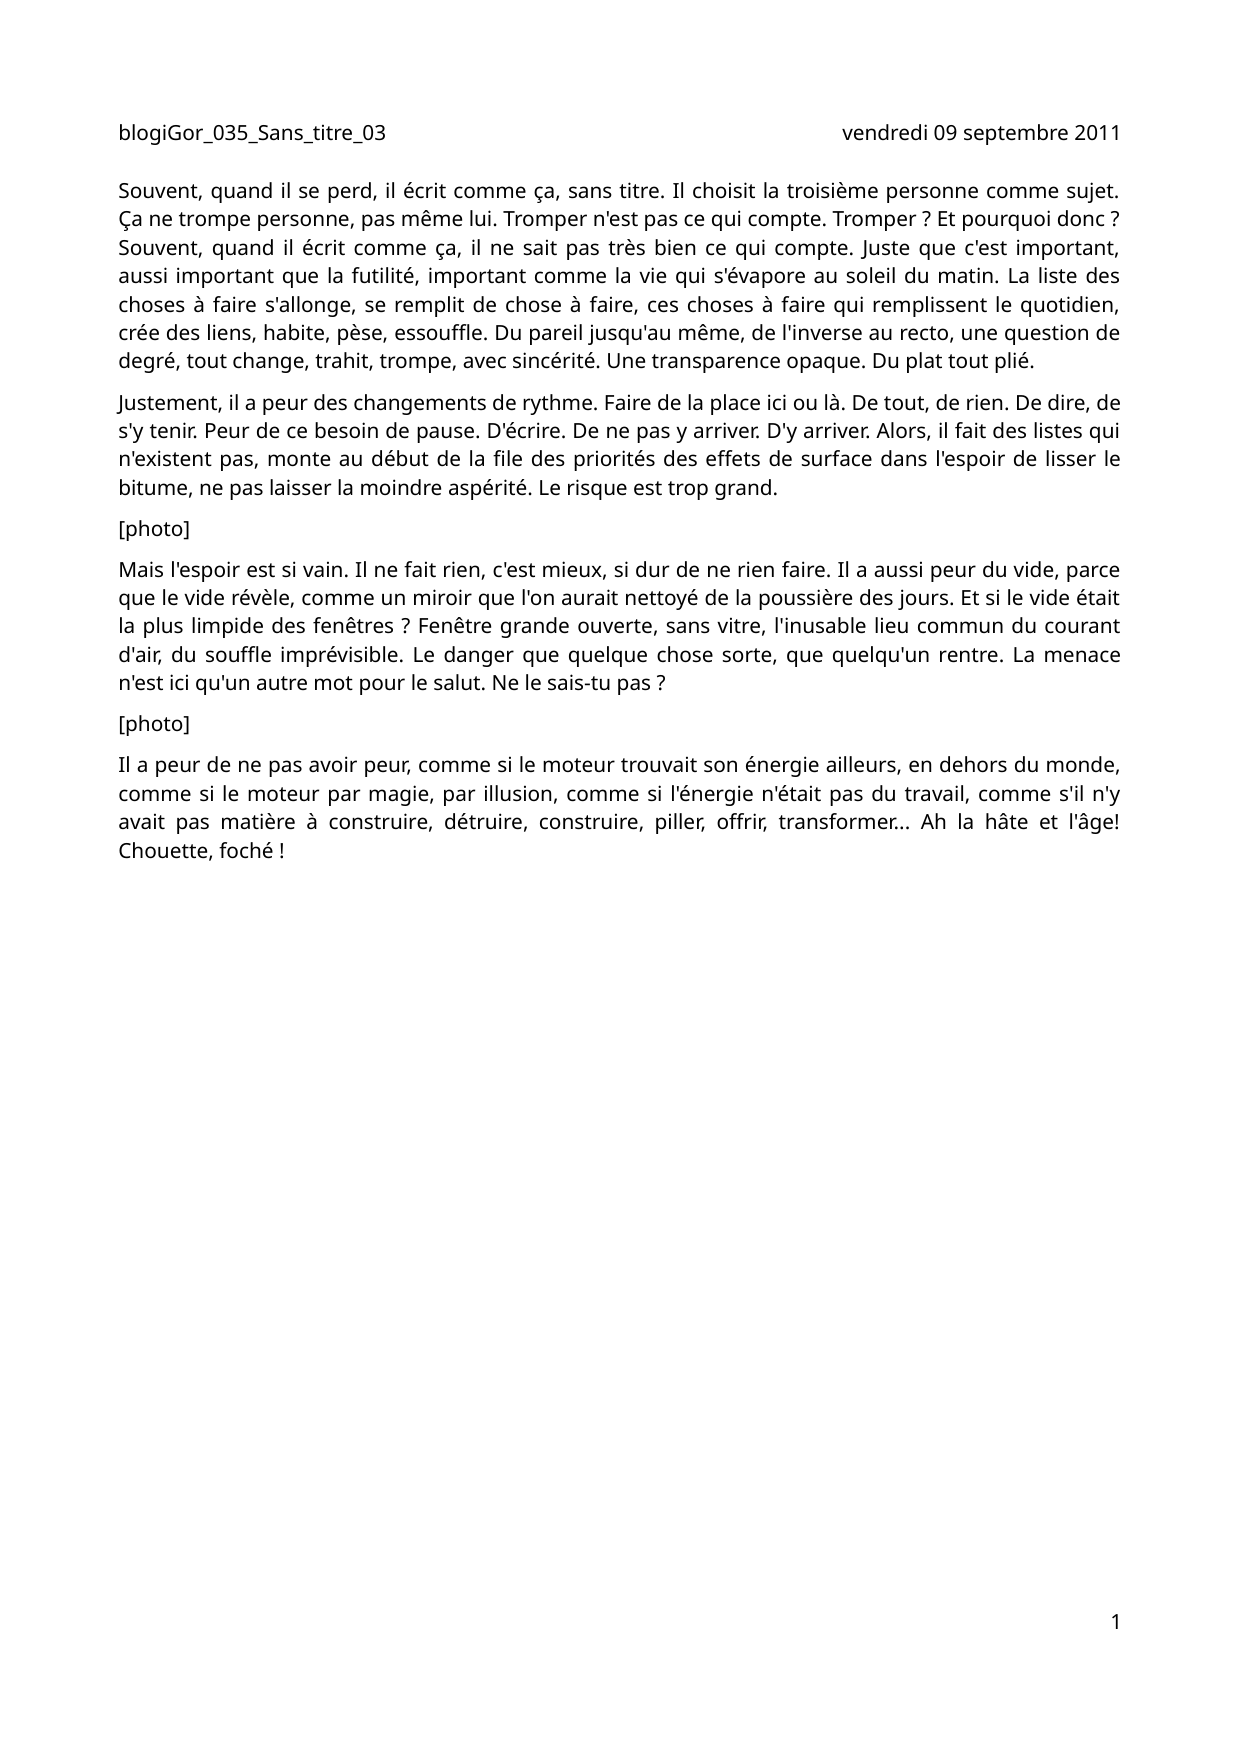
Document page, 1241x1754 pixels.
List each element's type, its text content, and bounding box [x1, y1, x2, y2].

text Mais l'espoir est si vain. Il ne fait rien, c'est mieux, si dur de ne rien faire. Il a aussi peur du vide, parce que le vide révèle, comme un miroir que l'on aurait nettoyé de la poussière des jours. Et si le vide était la plus limpide des fenêtres ? Fenêtre grande ouverte, sans vitre, l'inusable lieu commun du courant d'air, du souffle imprévisible. Le danger que quelque chose sorte, que quelqu'un rentre. La menace n'est ici qu'un autre mot pour le salut. Ne le sais-tu pas ? [118, 555, 1122, 697]
text [photo] [118, 514, 1122, 542]
text Il a peur de ne pas avoir peur, comme si le moteur trouvait son énergie ailleurs, en dehors du monde, comme si le moteur par magie, par illusion, comme si l'énergie n'était pas du travail, comme s'il n'y avait pas matière à construire, détruire, construire, piller, offrir, transformer... Ah la hâte et l'âge! Chouette, foché ! [118, 750, 1122, 864]
text Justement, il a peur des changements de rythme. Faire de la place ici ou là. De tout, de rien. De dire, de s'y tenir. Peur de ce besoin de pause. D'écrire. De ne pas y arriver. D'y arriver. Alors, il fait des listes qui n'existent pas, monte au début de la file des priorités des effets de surface dans l'espoir de lisser le bitume, ne pas laisser la moindre aspérité. Le risque est trop grand. [118, 388, 1122, 501]
text [photo] [118, 709, 1122, 738]
text Souvent, quand il se perd, il écrit comme ça, sans titre. Il choisit la troisième personne comme sujet. Ça ne trompe personne, pas même lui. Tromper n'est pas ce qui compte. Tromper ? Et pourquoi donc ? Souvent, quand il écrit comme ça, il ne sait pas très bien ce qui compte. Juste que c'est important, aussi important que la futilité, important comme la vie qui s'évapore au soleil du matin. La liste des choses à faire s'allonge, se remplit de chose à faire, ces choses à faire qui remplissent le quotidien, crée des liens, habite, pèse, essouffle. Du pareil jusqu'au même, de l'inverse au recto, une question de degré, tout change, trahit, trompe, avec sincérité. Une transparence opaque. Du plat tout plié. [118, 176, 1122, 375]
